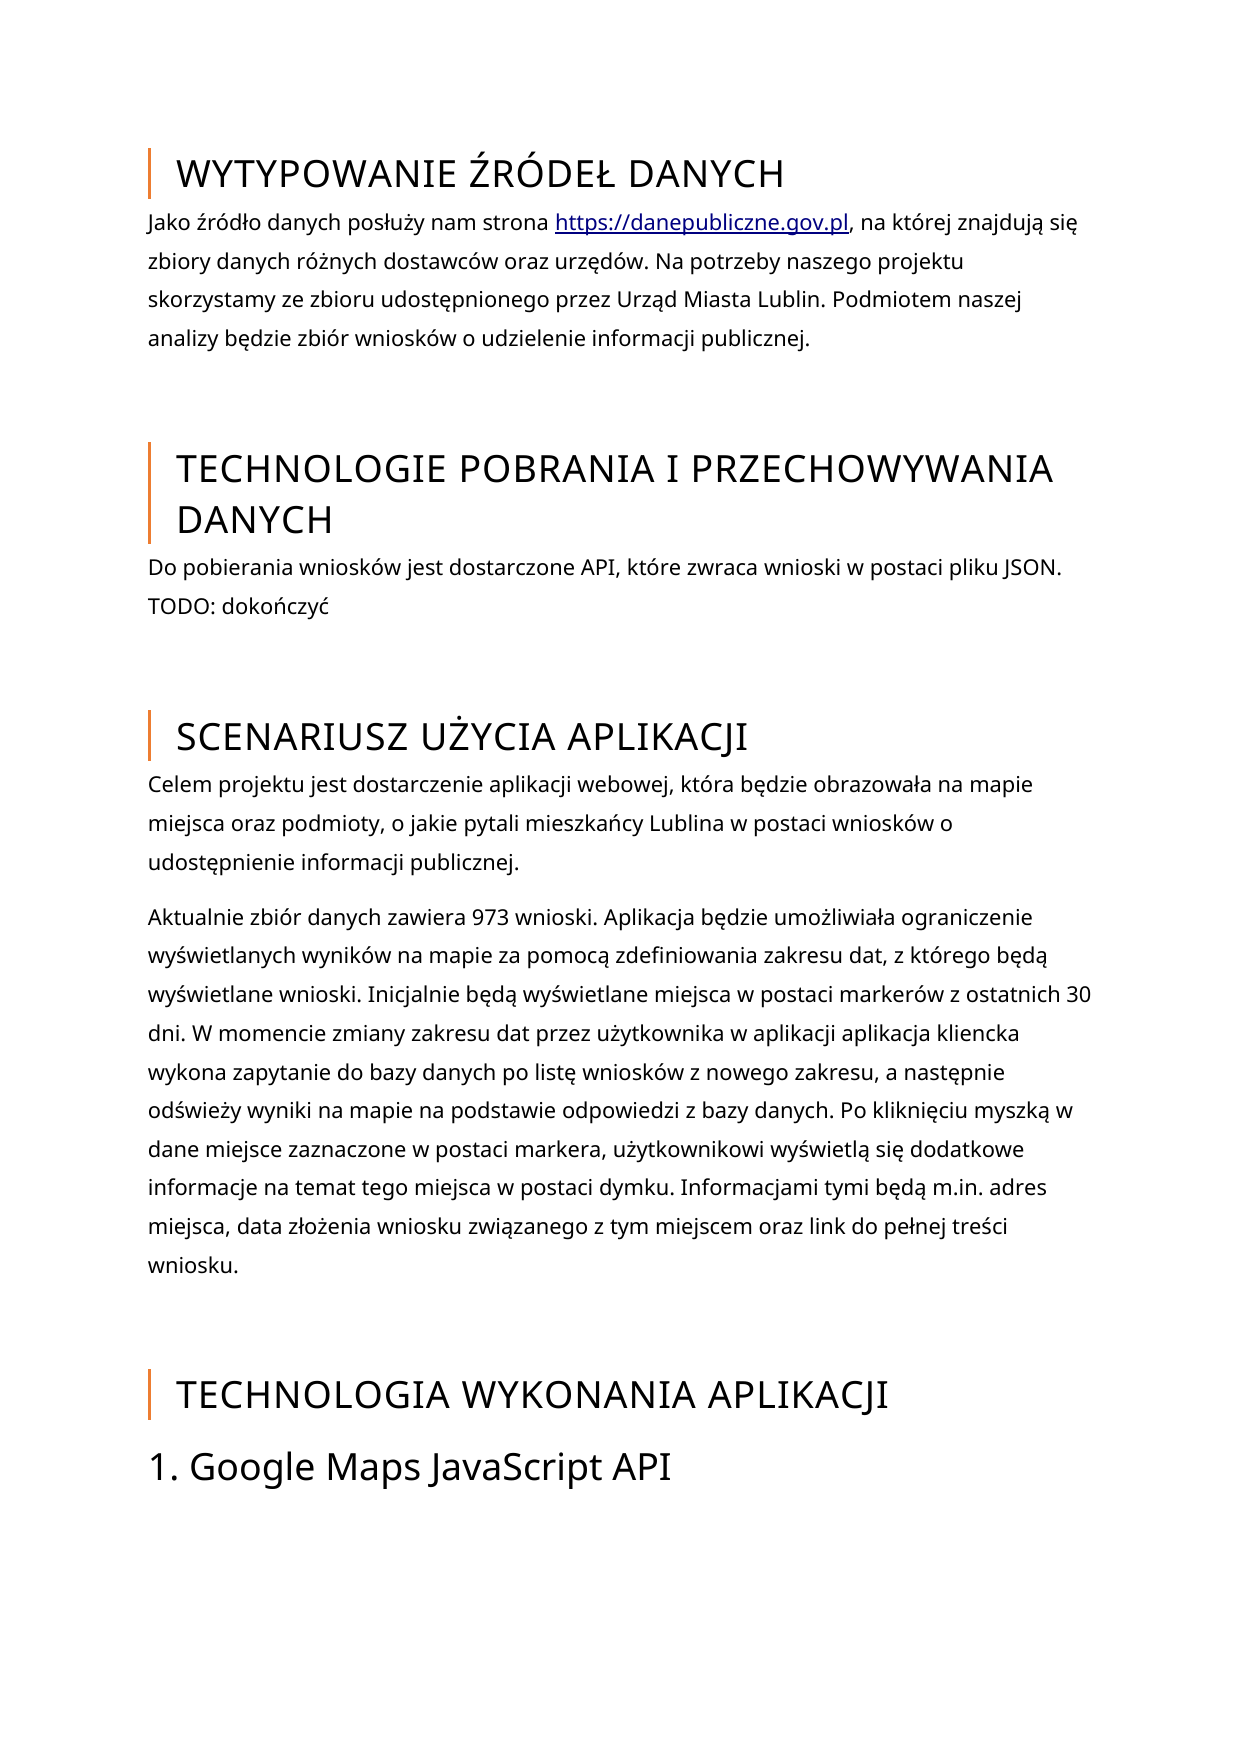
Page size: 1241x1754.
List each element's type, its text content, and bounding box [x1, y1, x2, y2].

text Do pobierania wniosków jest dostarczone API, które zwraca wnioski w postaci pliku JSON. TODO: dokończyć [148, 552, 1093, 621]
text Aktualnie zbiór danych zawiera 973 wnioski. Aplikacja będzie umożliwiała ograniczenie wyświetlanych wyników na mapie za pomocą zdefiniowania zakresu dat, z którego będą wyświetlane wnioski. Inicjalnie będą wyświetlane miejsca w postaci markerów z ostatnich 30 dni. W momencie zmiany zakresu dat przez użytkownika w aplikacji aplikacja kliencka wykona zapytanie do bazy danych po listę wniosków z nowego zakresu, a następnie odświeży wyniki na mapie na podstawie odpowiedzi z bazy danych. Po kliknięciu myszką w dane miejsce zaznaczone w postaci markera, użytkownikowi wyświetlą się dodatkowe informacje na temat tego miejsca w postaci dymku. Informacjami tymi będą m.in. adres miejsca, data złożenia wniosku związanego z tym miejscem oraz link do pełnej treści wniosku. [148, 902, 1093, 1279]
text Jako źródło danych posłuży nam strona https://danepubliczne.gov.pl, na której znajdują się zbiory danych różnych dostawców oraz urzędów. Na potrzeby naszego projektu skorzystamy ze zbioru udostępnionego przez Urząd Miasta Lublin. Podmiotem naszej analizy będzie zbiór wniosków o udzielenie informacji publicznej. [148, 207, 1093, 353]
subtitle Wytypowanie źródeł danych [151, 148, 1093, 199]
text Celem projektu jest dostarczenie aplikacji webowej, która będzie obrazowała na mapie miejsca oraz podmioty, o jakie pytali mieszkańcy Lublina w postaci wniosków o udostępnienie informacji publicznej. [148, 769, 1093, 876]
subtitle Technologia wykonania aplikacji [151, 1369, 1093, 1420]
subtitle 1. Google Maps JavaScript API [148, 1441, 1093, 1492]
subtitle Technologie pobrania i przechowywania danych [151, 442, 1093, 544]
subtitle Scenariusz użycia aplikacji [151, 710, 1093, 761]
